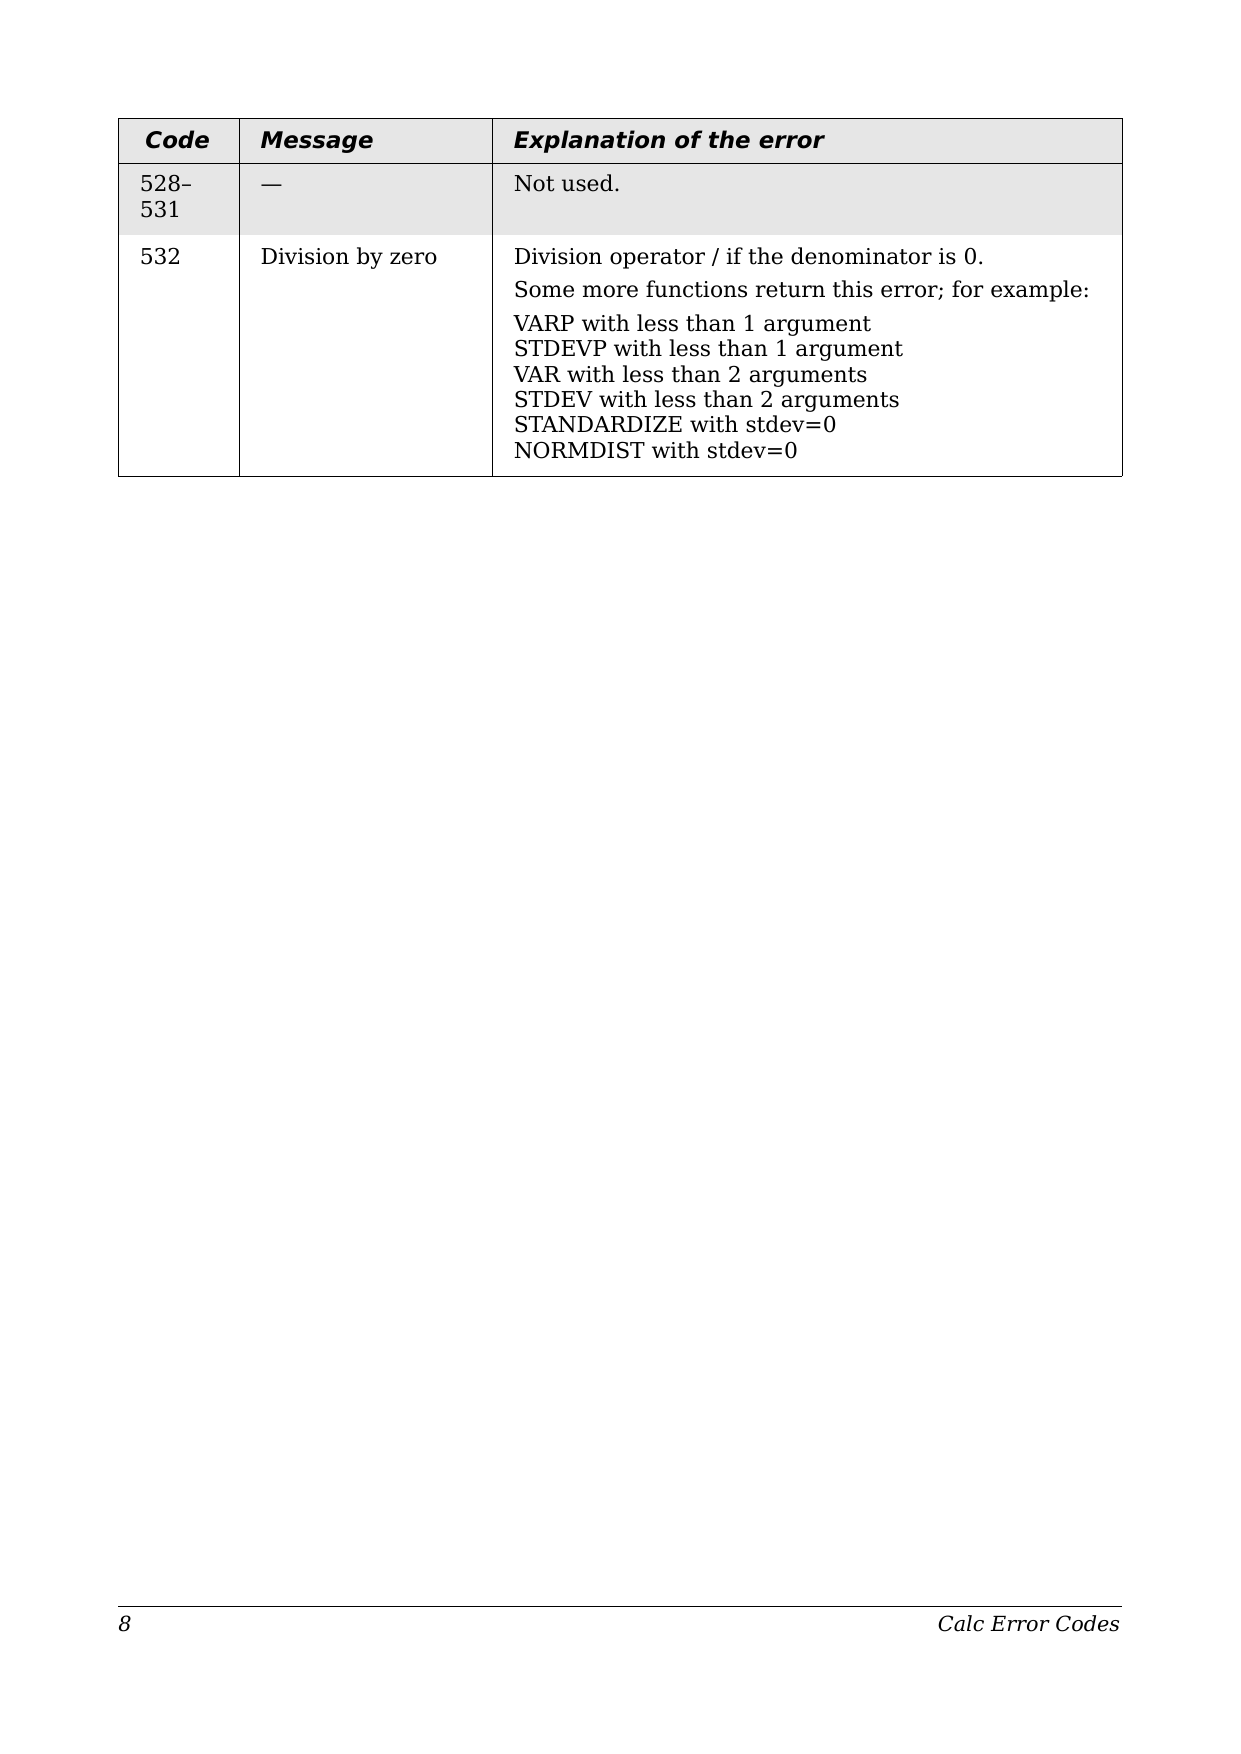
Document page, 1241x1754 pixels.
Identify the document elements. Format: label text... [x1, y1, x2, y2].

table_cell Division operator / if the denominator is 0. Some more functions return this error; for example: VARP with less than 1 argument STDEVP with less than 1 argument VAR with less than 2 arguments STDEV with less than 2 arguments STANDARDIZE with stdev=0 NORMDIST with stdev=0 [493, 235, 1122, 476]
table_cell Division by zero [240, 235, 492, 476]
table_cell — [240, 164, 492, 235]
table_header Message [240, 119, 492, 163]
table_cell Not used. [493, 164, 1122, 235]
table_cell 532 [119, 235, 239, 476]
table_cell 528–531 [119, 164, 239, 235]
table_header Code [119, 119, 239, 163]
table_header Explanation of the error [493, 119, 1122, 163]
